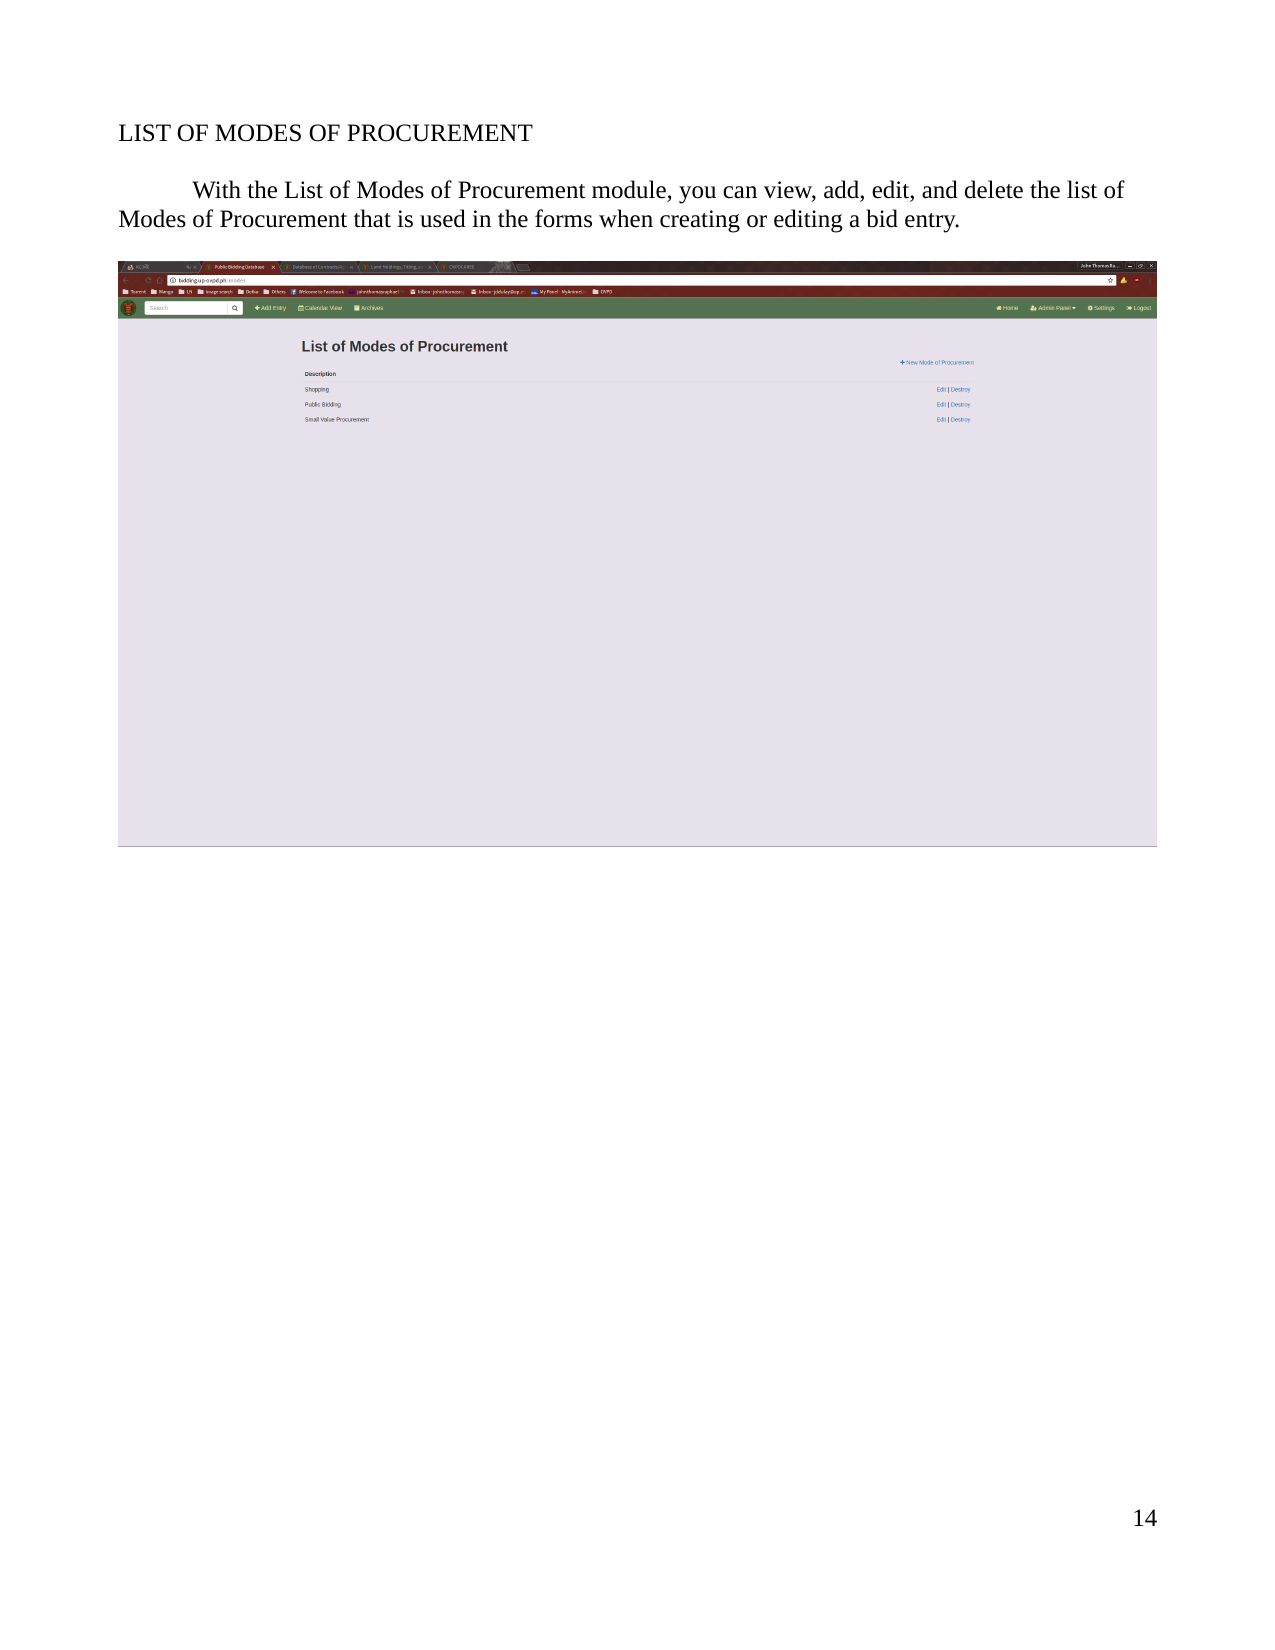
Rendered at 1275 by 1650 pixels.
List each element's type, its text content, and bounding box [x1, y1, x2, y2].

picture [118, 261, 1157, 847]
text LIST OF MODES OF PROCUREMENT [118, 118, 1157, 147]
text With the List of Modes of Procurement module, you can view, add, edit, and delete the list of Modes of Procurement that is used in the forms when creating or editing a bid entry. [118, 176, 1157, 233]
